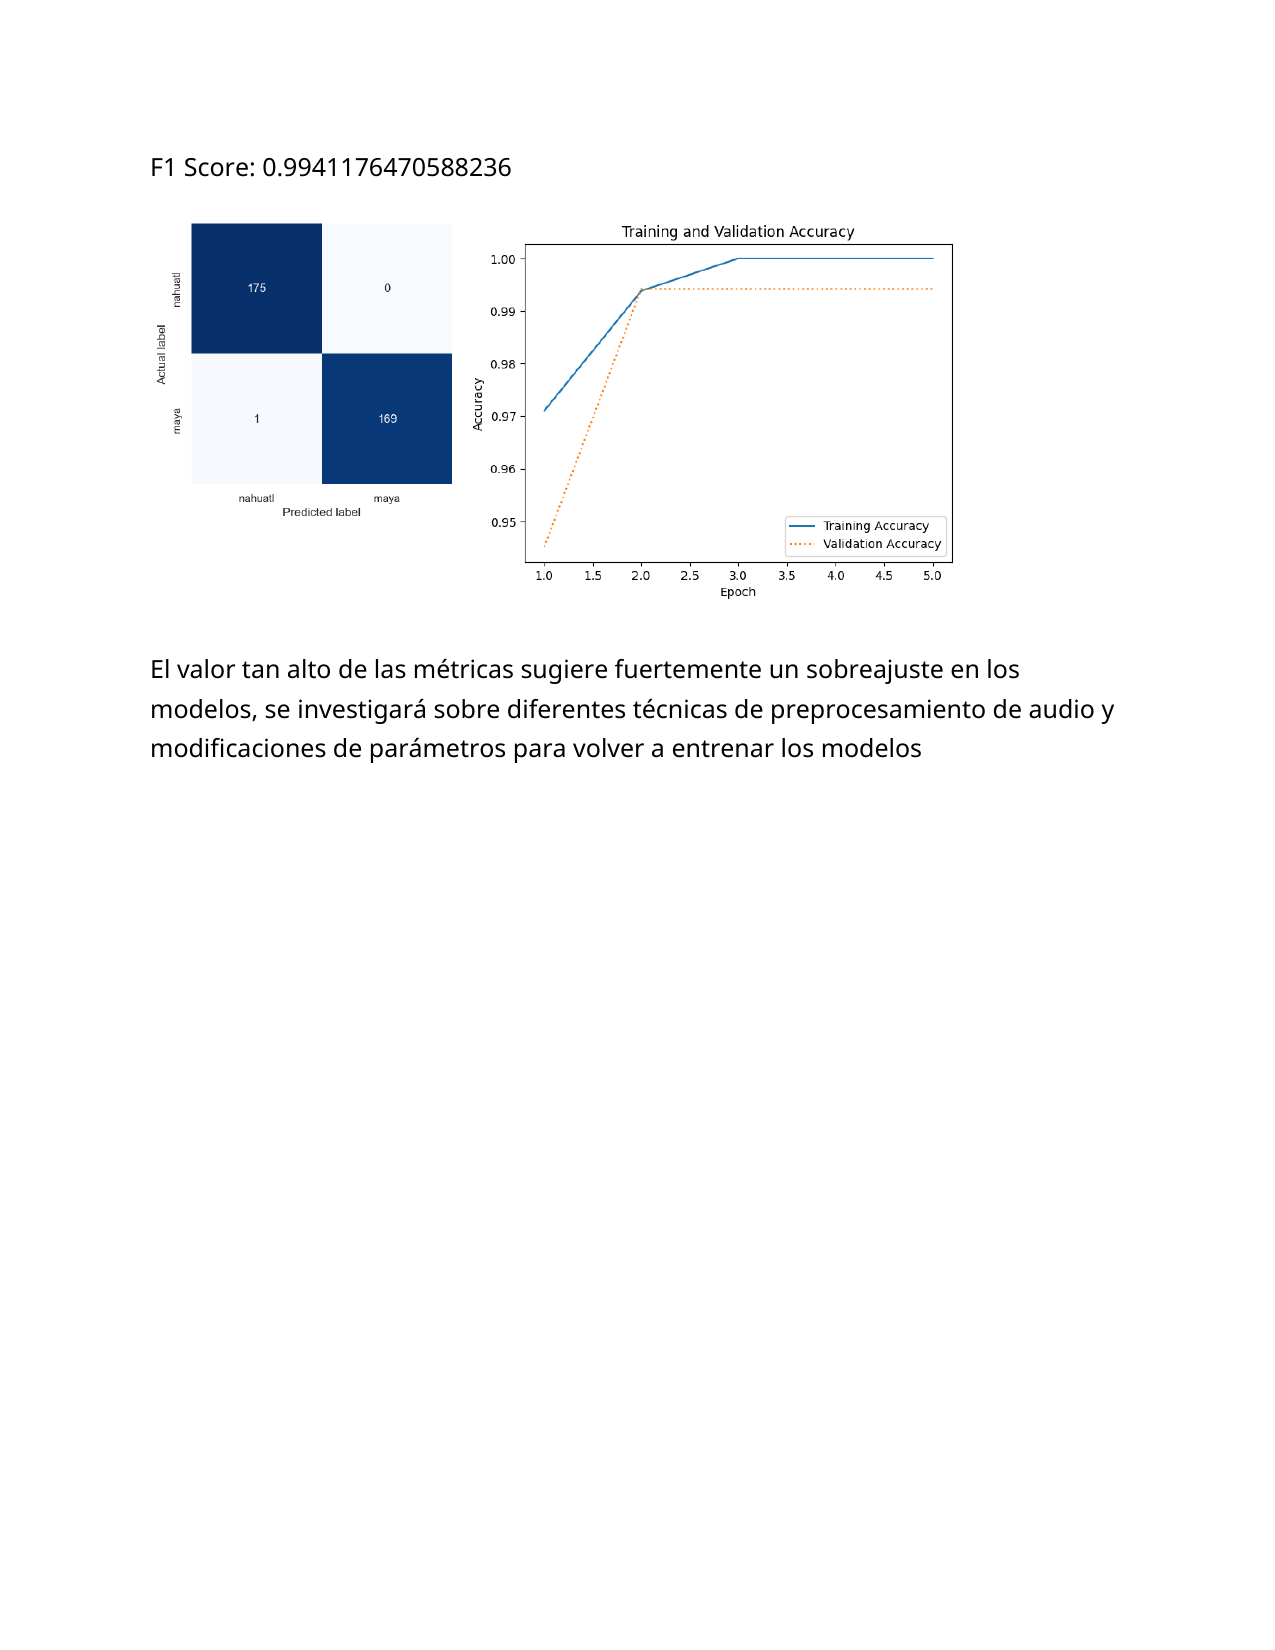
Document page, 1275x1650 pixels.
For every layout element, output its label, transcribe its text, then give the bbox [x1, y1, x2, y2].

text El valor tan alto de las métricas sugiere fuertemente un sobreajuste en los modelos, se investigará sobre diferentes técnicas de preprocesamiento de audio y modificaciones de parámetros para volver a entrenar los modelos [150, 652, 1125, 765]
text F1 Score: 0.9941176470588236 [150, 150, 1125, 184]
